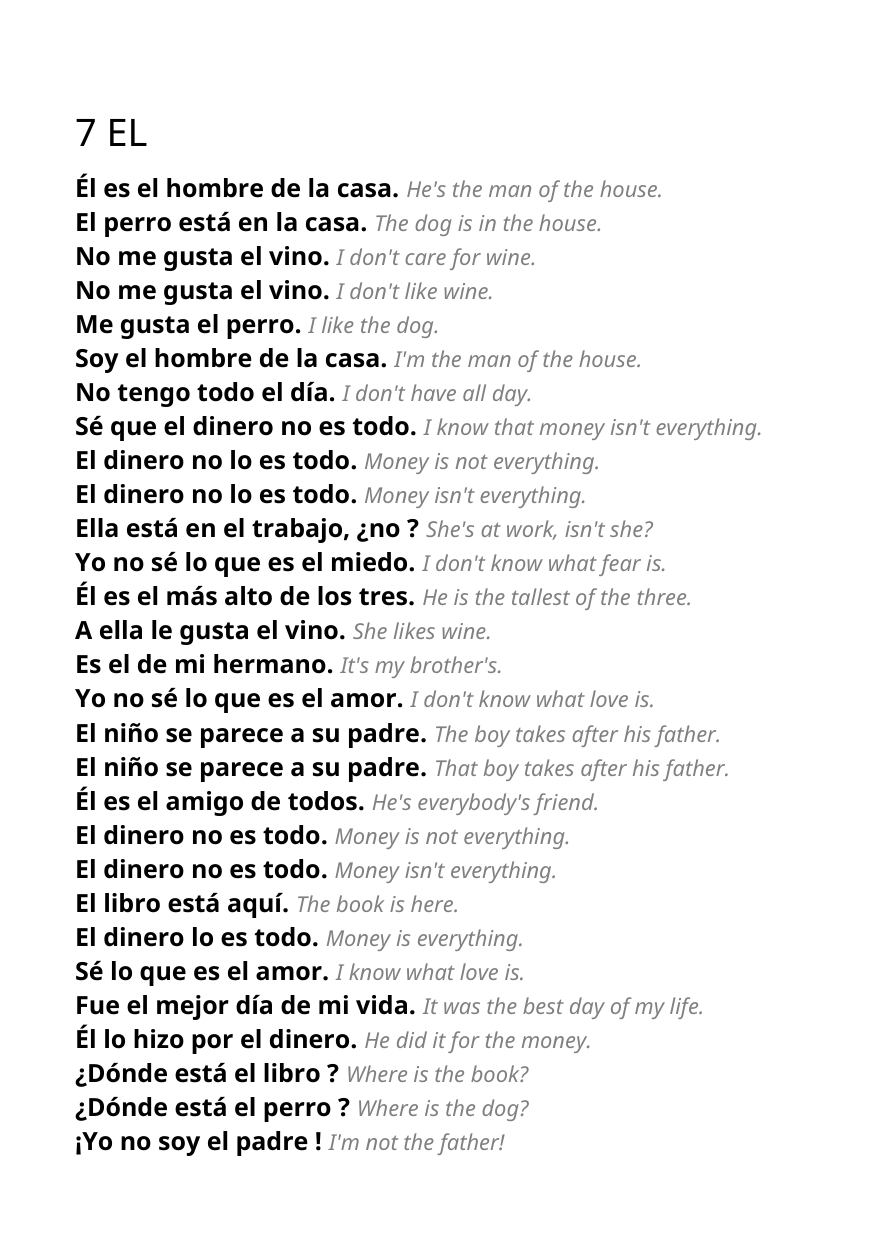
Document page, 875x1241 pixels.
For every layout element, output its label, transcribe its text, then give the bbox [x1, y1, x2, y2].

text El dinero no lo es todo. Money is not everything. [75, 443, 799, 477]
subtitle 7 EL [75, 106, 799, 158]
text Él es el hombre de la casa. He's the man of the house. [75, 170, 799, 204]
text Yo no sé lo que es el miedo. I don't know what fear is. [75, 545, 799, 579]
text El dinero no es todo. Money is not everything. [75, 817, 799, 851]
text El libro está aquí. The book is here. [75, 886, 799, 919]
text Me gusta el perro. I like the dog. [75, 306, 799, 341]
text Soy el hombre de la casa. I'm the man of the house. [75, 341, 799, 374]
text ¿Dónde está el perro ? Where is the dog? [75, 1090, 799, 1124]
text Sé que el dinero no es todo. I know that money isn't everything. [75, 409, 799, 443]
text El dinero no es todo. Money isn't everything. [75, 851, 799, 886]
text Es el de mi hermano. It's my brother's. [75, 647, 799, 681]
text El dinero lo es todo. Money is everything. [75, 919, 799, 954]
text A ella le gusta el vino. She likes wine. [75, 613, 799, 647]
text Él es el amigo de todos. He's everybody's friend. [75, 783, 799, 817]
text El dinero no lo es todo. Money isn't everything. [75, 477, 799, 511]
text Yo no sé lo que es el amor. I don't know what love is. [75, 681, 799, 715]
text El niño se parece a su padre. That boy takes after his father. [75, 749, 799, 783]
text Ella está en el trabajo, ¿no ? She's at work, isn't she? [75, 511, 799, 545]
text No me gusta el vino. I don't like wine. [75, 272, 799, 306]
text Sé lo que es el amor. I know what love is. [75, 954, 799, 988]
text Él lo hizo por el dinero. He did it for the money. [75, 1022, 799, 1056]
text No tengo todo el día. I don't have all day. [75, 374, 799, 409]
text Él es el más alto de los tres. He is the tallest of the three. [75, 579, 799, 613]
text ¿Dónde está el libro ? Where is the book? [75, 1056, 799, 1090]
text El niño se parece a su padre. The boy takes after his father. [75, 715, 799, 749]
text El perro está en la casa. The dog is in the house. [75, 204, 799, 238]
text ¡Yo no soy el padre ! I'm not the father! [75, 1124, 799, 1158]
text No me gusta el vino. I don't care for wine. [75, 238, 799, 272]
text Fue el mejor día de mi vida. It was the best day of my life. [75, 988, 799, 1022]
